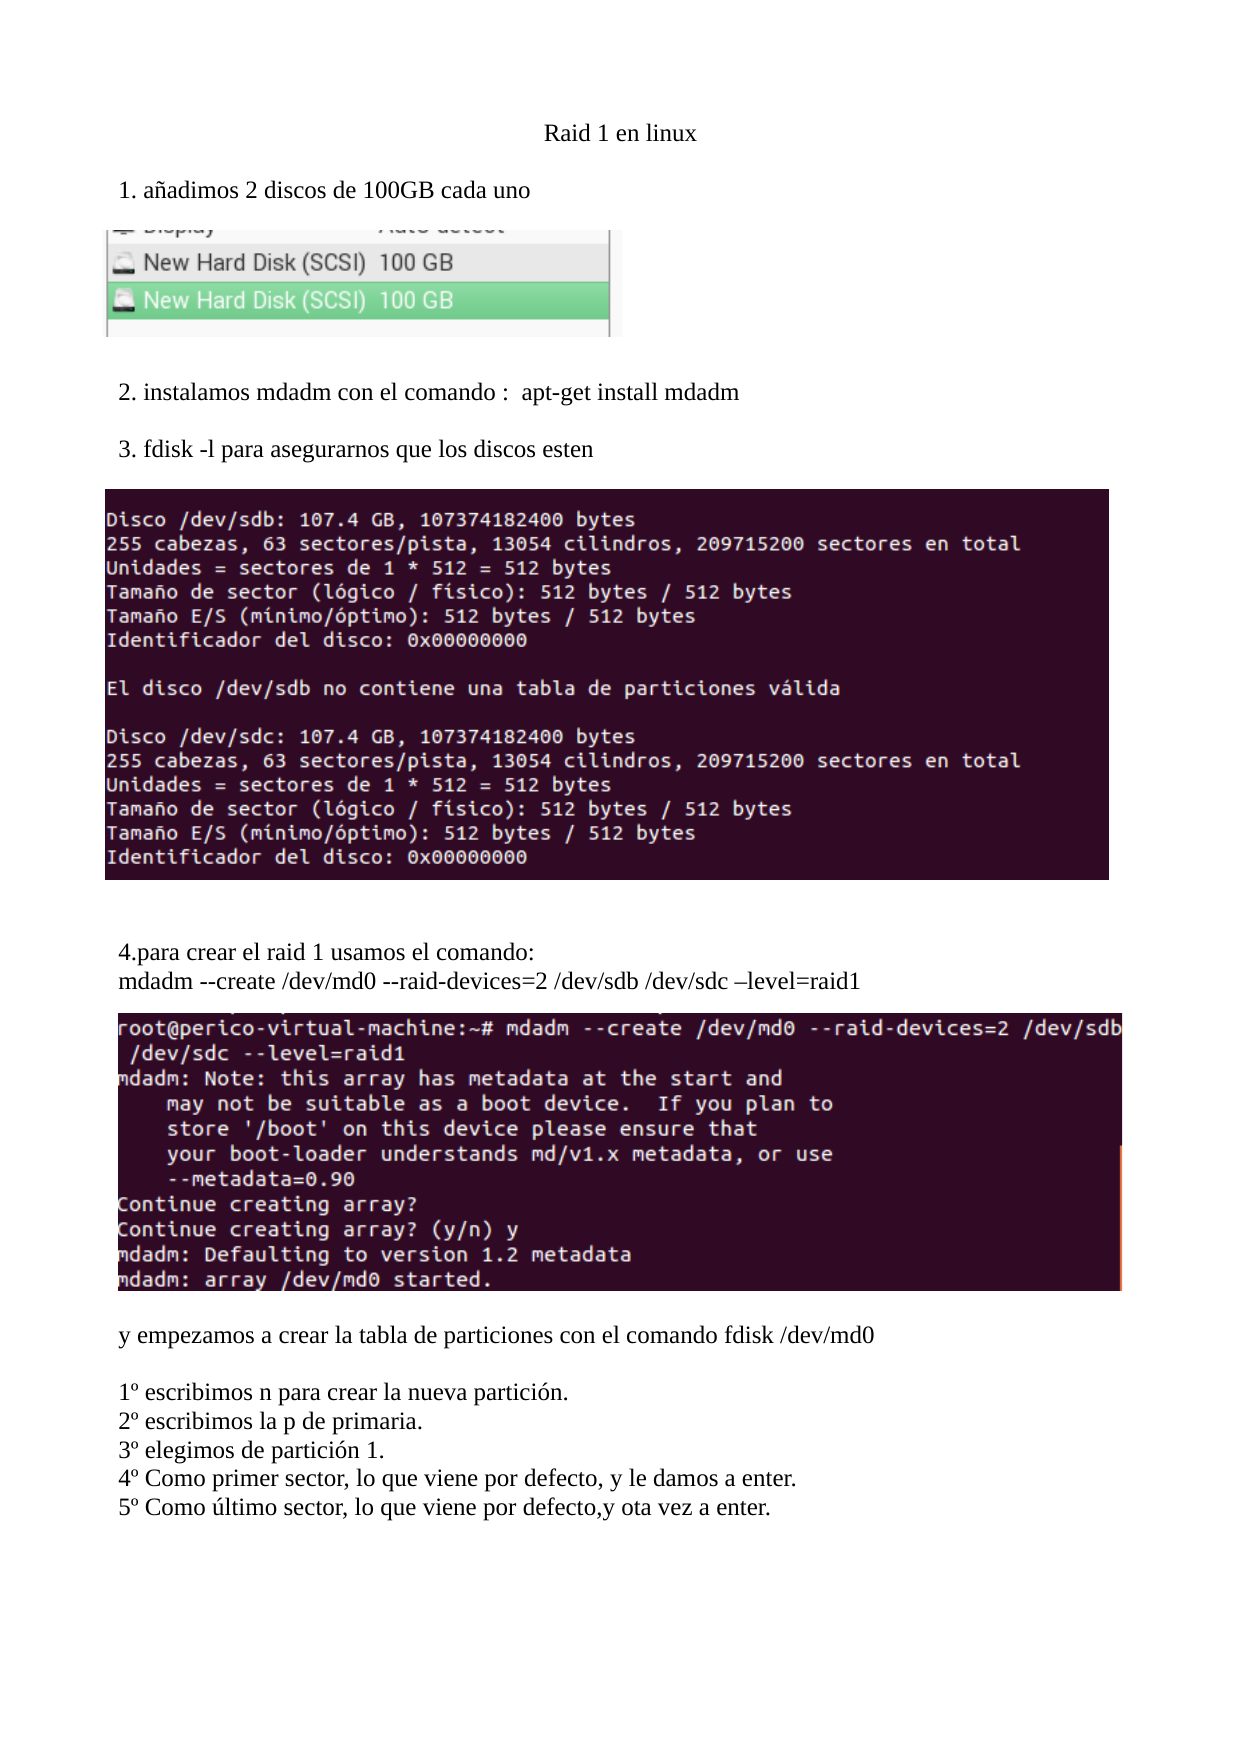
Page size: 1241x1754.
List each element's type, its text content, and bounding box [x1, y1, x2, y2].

text 3º elegimos de partición 1. [118, 1435, 1122, 1463]
text 1. añadimos 2 discos de 100GB cada uno [118, 176, 1122, 204]
text 3. fdisk -l para asegurarnos que los discos esten [118, 434, 1122, 463]
text 4º Como primer sector, lo que viene por defecto, y le damos a enter. [118, 1463, 1122, 1492]
text mdadm --create /dev/md0 --raid-devices=2 /dev/sdb /dev/sdc –level=raid1 [118, 966, 1122, 995]
picture [105, 489, 1109, 880]
text 2º escribimos la p de primaria. [118, 1406, 1122, 1435]
picture [102, 230, 623, 337]
text y empezamos a crear la tabla de particiones con el comando fdisk /dev/md0 [118, 1320, 1122, 1348]
text 1º escribimos n para crear la nueva partición. [118, 1377, 1122, 1406]
text 4.para crear el raid 1 usamos el comando: [118, 937, 1122, 966]
text Raid 1 en linux [118, 118, 1122, 147]
picture [118, 1013, 1123, 1291]
text 2. instalamos mdadm con el comando : apt-get install mdadm [118, 377, 1122, 406]
text 5º Como último sector, lo que viene por defecto,y ota vez a enter. [118, 1492, 1122, 1521]
